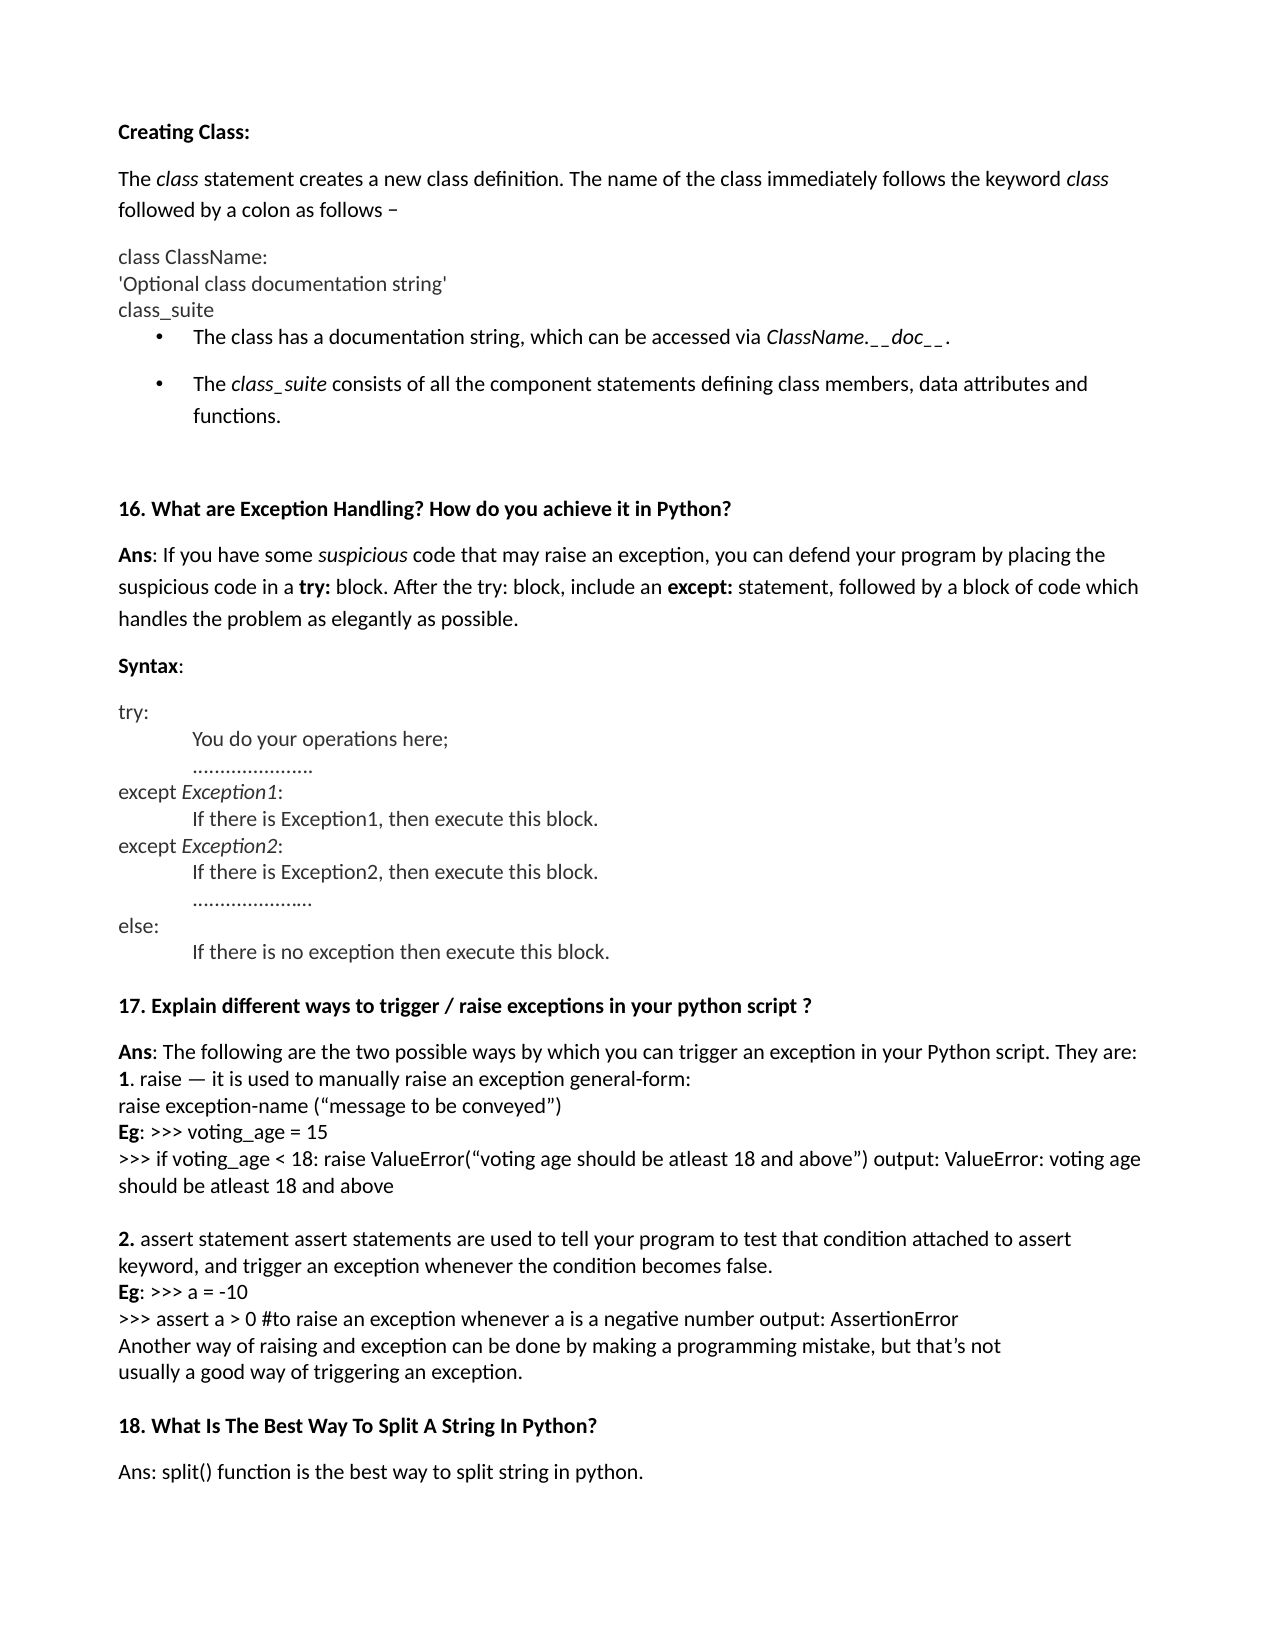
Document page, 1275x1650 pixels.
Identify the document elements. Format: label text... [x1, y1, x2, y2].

list The class_suite consists of all the component statements defining class members, data attributes and functions. [156, 370, 1157, 428]
text Ans: If you have some suspicious code that may raise an exception, you can defend your program by placing the suspicious code in a try: block. After the try: block, include an except: statement, followed by a block of code which handles the problem as elegantly as possible. [118, 541, 1157, 632]
text else: [118, 912, 1157, 938]
text Syntax: [118, 652, 1157, 679]
text If there is Exception2, then execute this block. [118, 858, 1157, 885]
text 'Optional class documentation string' [118, 270, 1157, 297]
text The class statement creates a new class definition. The name of the class immediately follows the keyword class followed by a colon as follows − [118, 165, 1157, 223]
text class ClassName: [118, 243, 1157, 270]
text Eg: >>> voting_age = 15 >>> if voting_age < 18: raise ValueError(“voting age should be atleast 18 and above”) output: ValueError: voting age should be atleast 18 and above [118, 1118, 1157, 1198]
text Creating Class: [118, 118, 1157, 145]
text You do your operations here; [118, 725, 1157, 752]
text 2. assert statement assert statements are used to tell your program to test that condition attached to assert keyword, and trigger an exception whenever the condition becomes false. [118, 1225, 1157, 1278]
text 16. What are Exception Handling? How do you achieve it in Python? [118, 495, 1157, 522]
text Eg: >>> a = -10 >>> assert a > 0 #to raise an exception whenever a is a negative number output: AssertionError Another way of raising and exception can be done by making a programming mistake, but that’s not usually a good way of triggering an exception. [118, 1278, 1157, 1385]
subtitle 18. What Is The Best Way To Split A String In Python? [118, 1412, 1157, 1438]
text If there is Exception1, then execute this block. [118, 805, 1157, 832]
text ...................... [118, 752, 1157, 778]
text Ans: split() function is the best way to split string in python. [118, 1458, 1157, 1485]
text ...................… [118, 885, 1157, 912]
text except Exception1: [118, 778, 1157, 805]
text Ans: The following are the two possible ways by which you can trigger an exception in your Python script. They are: 1. raise — it is used to manually raise an exception general-form: raise exception-name (“message to be conveyed”) [118, 1038, 1157, 1118]
list The class has a documentation string, which can be accessed via ClassName.__doc__. [156, 323, 1157, 350]
text 17. Explain different ways to trigger / raise exceptions in your python script ? [118, 992, 1157, 1018]
text except Exception2: [118, 832, 1157, 858]
text try: [118, 698, 1157, 725]
text If there is no exception then execute this block. [118, 938, 1157, 965]
text class_suite [118, 297, 1157, 323]
